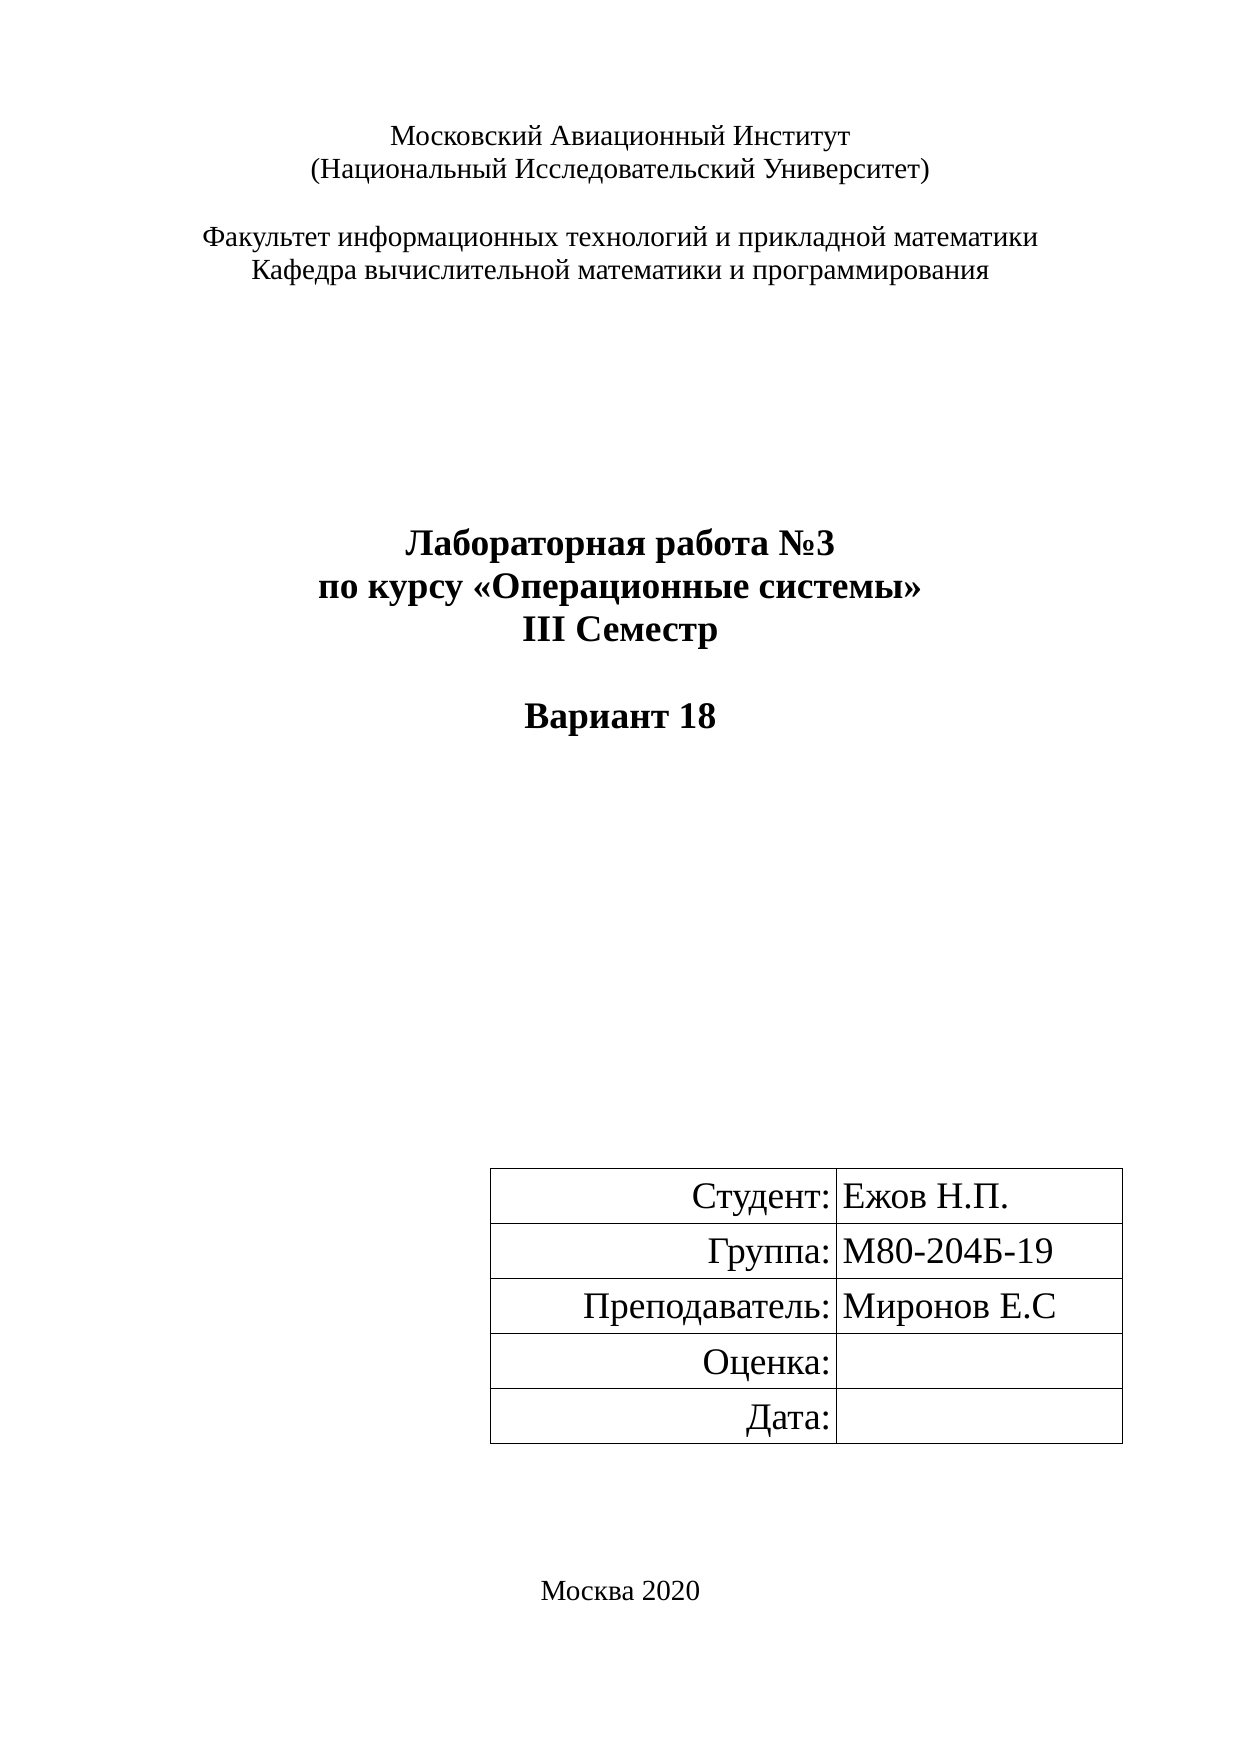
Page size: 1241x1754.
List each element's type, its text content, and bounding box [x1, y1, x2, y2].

table_cell [837, 1334, 1122, 1388]
table_cell М80-204Б-19 [837, 1224, 1122, 1278]
table_header Студент: [491, 1169, 836, 1223]
text Москва 2020 [118, 1573, 1122, 1606]
text Лабораторная работа №3 [118, 521, 1122, 564]
table_header Ежов Н.П. [837, 1169, 1122, 1223]
text Факультет информационных технологий и прикладной математики [118, 219, 1122, 252]
table_cell Миронов Е.С [837, 1279, 1122, 1333]
table_cell Оценка: [491, 1334, 836, 1388]
text Вариант 18 [118, 693, 1122, 736]
text Кафедра вычислительной математики и программирования [118, 252, 1122, 286]
text Московский Авиационный Институт [118, 118, 1122, 152]
text (Национальный Исследовательский Университет) [118, 152, 1122, 185]
text III Семестр [118, 607, 1122, 650]
table_cell Группа: [491, 1224, 836, 1278]
table_cell Дата: [491, 1389, 836, 1443]
text по курсу «Операционные системы» [118, 564, 1122, 607]
table_cell Преподаватель: [491, 1279, 836, 1333]
table_cell [837, 1389, 1122, 1443]
